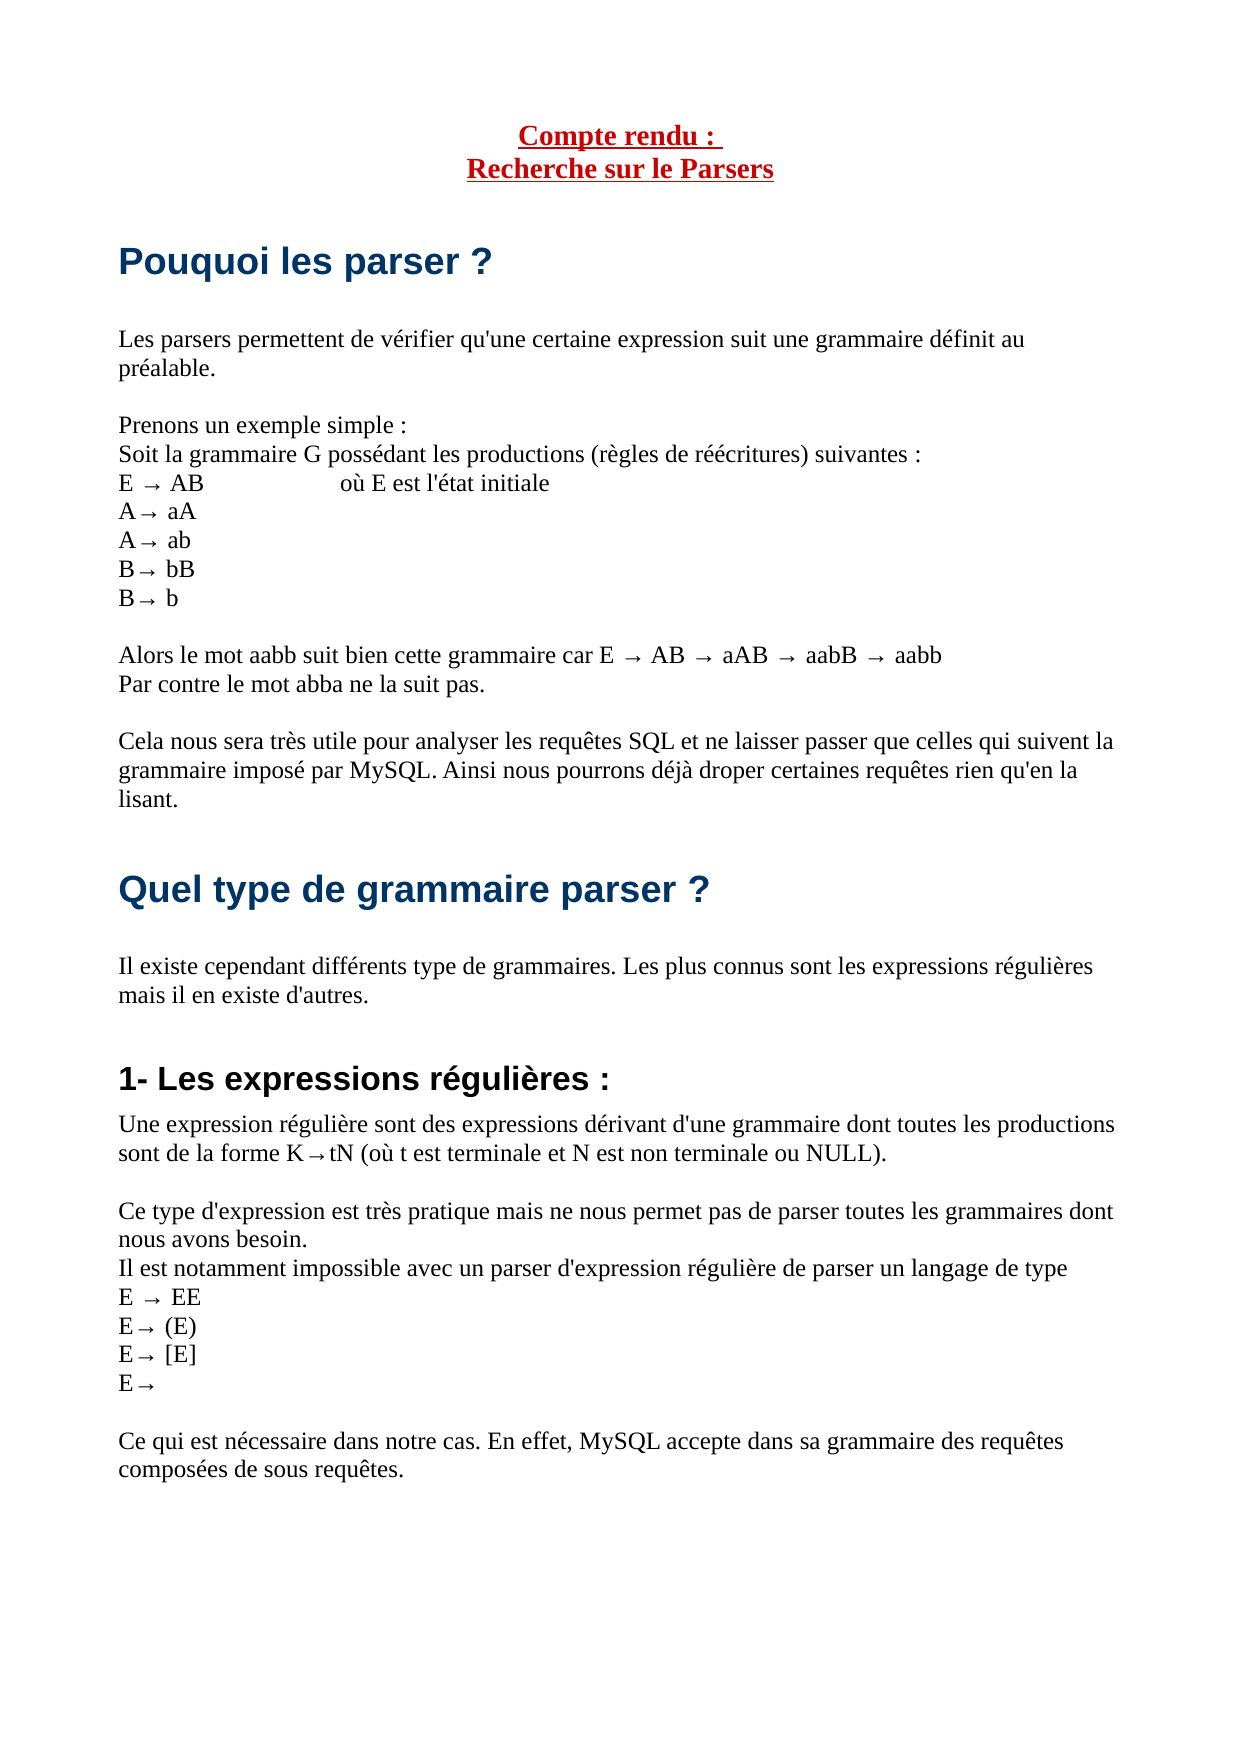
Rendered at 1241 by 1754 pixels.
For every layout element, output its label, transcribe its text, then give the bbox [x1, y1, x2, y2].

text E→ [E] [118, 1339, 1122, 1368]
text Alors le mot aabb suit bien cette grammaire car E → AB → aAB → aabB → aabb [118, 640, 1122, 669]
text Prenons un exemple simple : [118, 410, 1122, 439]
text Recherche sur le Parsers [118, 152, 1122, 185]
text E → EE [118, 1282, 1122, 1311]
text E → AB où E est l'état initiale [118, 468, 1122, 496]
text Ce qui est nécessaire dans notre cas. En effet, MySQL accepte dans sa grammaire des requêtes composées de sous requêtes. [118, 1426, 1122, 1483]
text Une expression régulière sont des expressions dérivant d'une grammaire dont toutes les productions sont de la forme K→tN (où t est terminale et N est non terminale ou NULL). [118, 1109, 1122, 1167]
text Il existe cependant différents type de grammaires. Les plus connus sont les expressions régulières mais il en existe d'autres. [118, 951, 1122, 1009]
text Soit la grammaire G possédant les productions (règles de réécritures) suivantes : [118, 439, 1122, 468]
text Par contre le mot abba ne la suit pas. [118, 669, 1122, 698]
subtitle Quel type de grammaire parser ? [118, 866, 1122, 910]
text B→ b [118, 583, 1122, 611]
text Cela nous sera très utile pour analyser les requêtes SQL et ne laisser passer que celles qui suivent la grammaire imposé par MySQL. Ainsi nous pourrons déjà droper certaines requêtes rien qu'en la lisant. [118, 726, 1122, 813]
text B→ bB [118, 554, 1122, 583]
text Compte rendu : [118, 118, 1122, 152]
text A→ ab [118, 525, 1122, 554]
text Il est notamment impossible avec un parser d'expression régulière de parser un langage de type [118, 1253, 1122, 1282]
subtitle Pouquoi les parser ? [118, 239, 1122, 283]
text E→ (E) [118, 1311, 1122, 1339]
text Ce type d'expression est très pratique mais ne nous permet pas de parser toutes les grammaires dont nous avons besoin. [118, 1196, 1122, 1253]
subtitle 1- Les expressions régulières : [118, 1058, 1122, 1097]
text Les parsers permettent de vérifier qu'une certaine expression suit une grammaire définit au préalable. [118, 324, 1122, 381]
text E→ [118, 1368, 1122, 1397]
text A→ aA [118, 496, 1122, 525]
